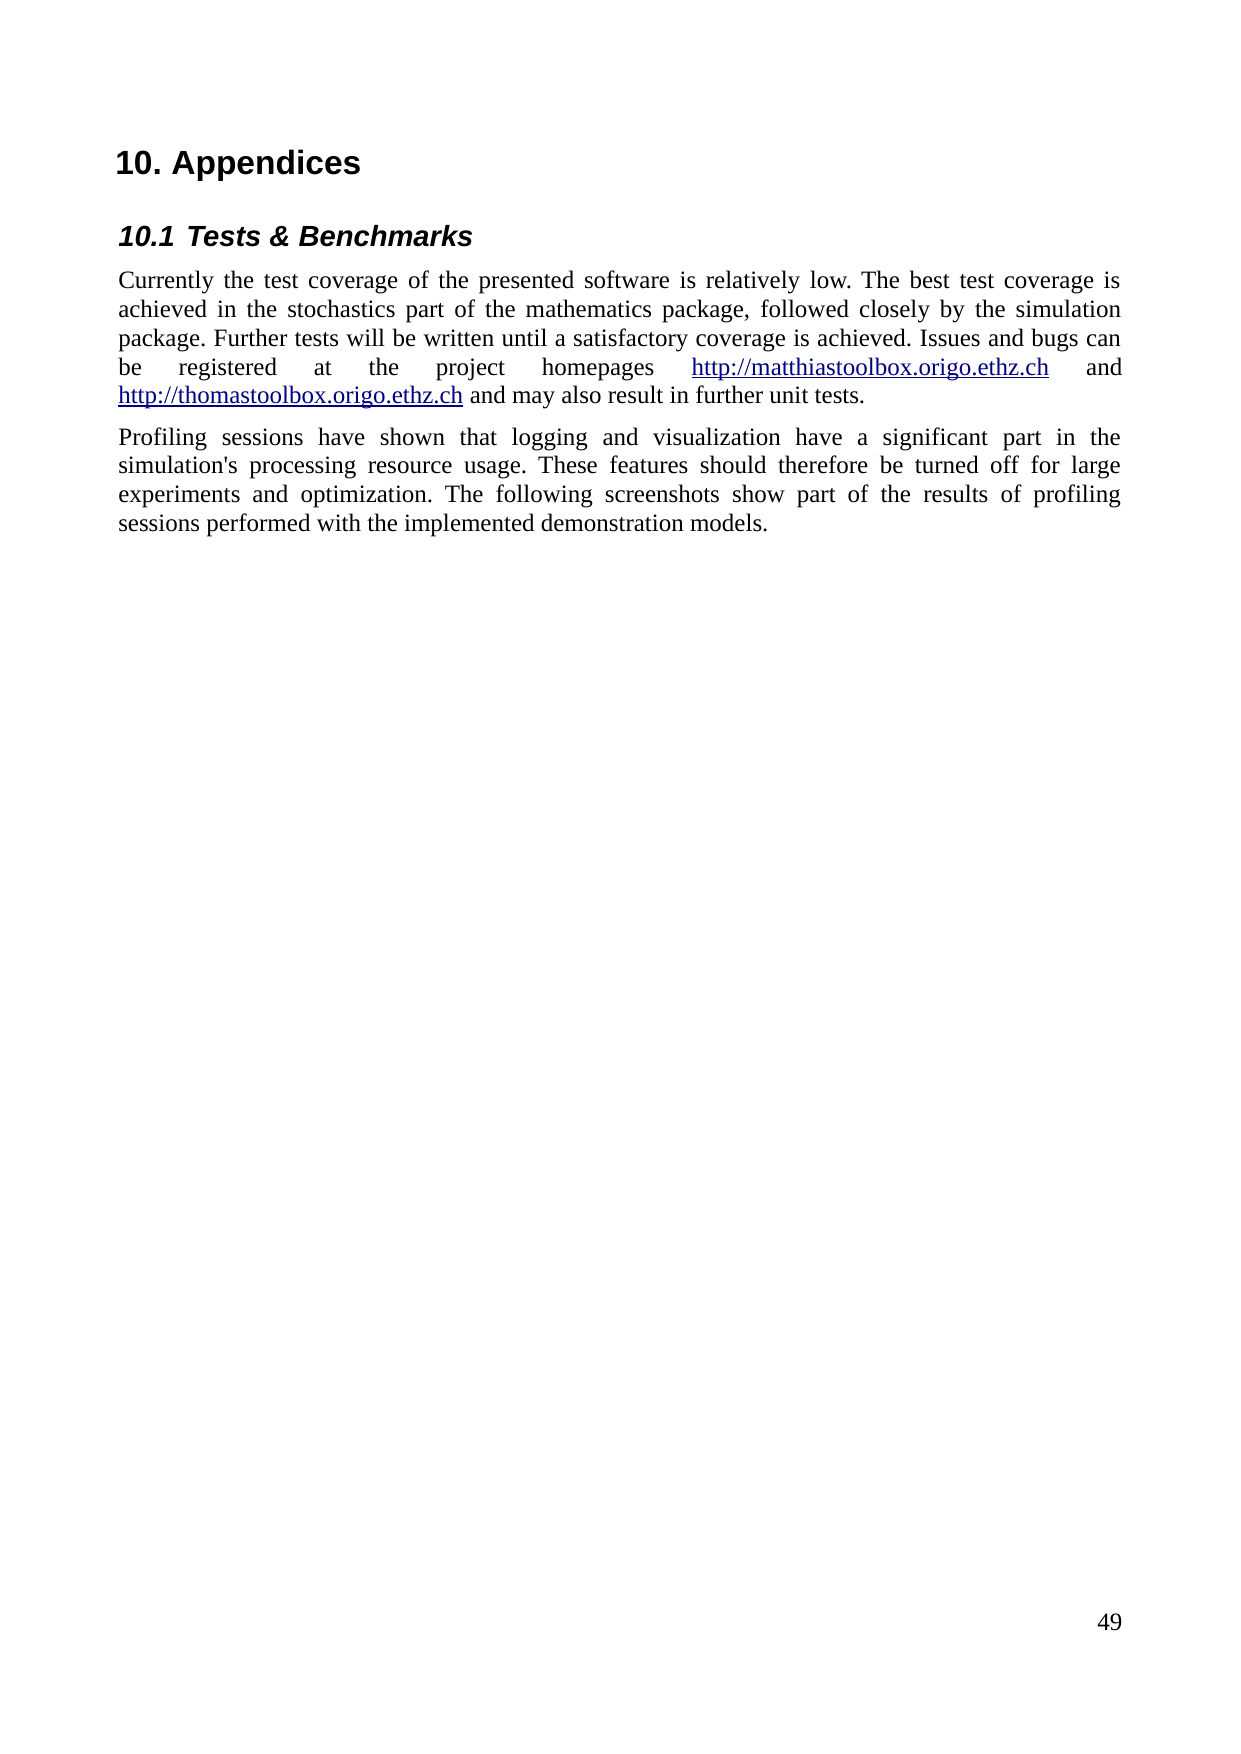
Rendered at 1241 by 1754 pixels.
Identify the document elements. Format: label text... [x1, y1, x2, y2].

text Profiling sessions have shown that logging and visualization have a significant part in the simulation's processing resource usage. These features should therefore be turned off for large experiments and optimization. The following screenshots show part of the results of profiling sessions performed with the implemented demonstration models. [118, 422, 1122, 537]
text Currently the test coverage of the presented software is relatively low. The best test coverage is achieved in the stochastics part of the mathematics package, followed closely by the simulation package. Further tests will be written until a satisfactory coverage is achieved. Issues and bugs can be registered at the project homepages http://matthiastoolbox.origo.ethz.ch and http://thomastoolbox.origo.ethz.ch and may also result in further unit tests. [118, 265, 1122, 409]
subtitle Tests & Benchmarks [118, 219, 1122, 253]
subtitle Appendices [115, 143, 1122, 182]
